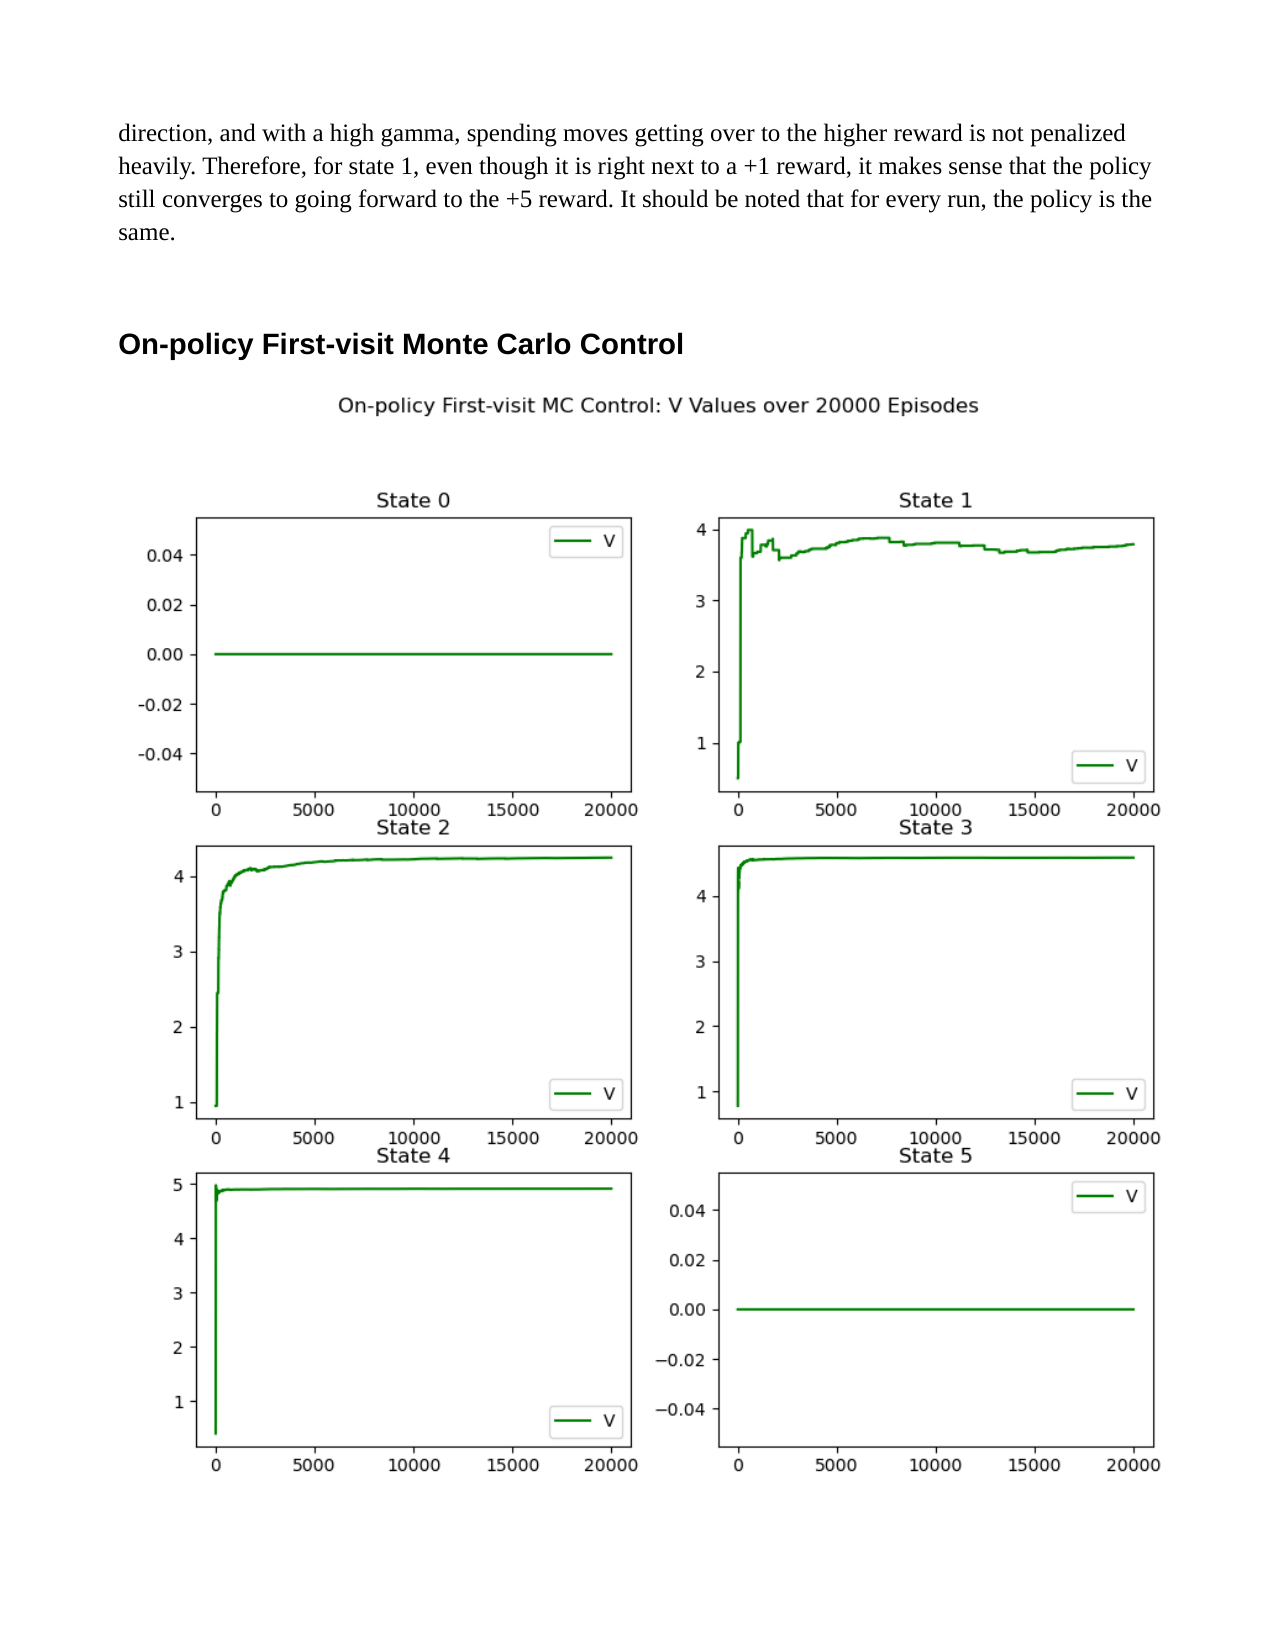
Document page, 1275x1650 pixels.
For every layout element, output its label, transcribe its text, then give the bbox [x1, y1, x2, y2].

subtitle On-policy First-visit Monte Carlo Control [118, 327, 1157, 361]
picture [138, 378, 1178, 1491]
text direction, and with a high gamma, spending moves getting over to the higher reward is not penalized heavily. Therefore, for state 1, even though it is right next to a +1 reward, it makes sense that the policy still converges to going forward to the +5 reward. It should be noted that for every run, the policy is the same. [118, 118, 1157, 246]
